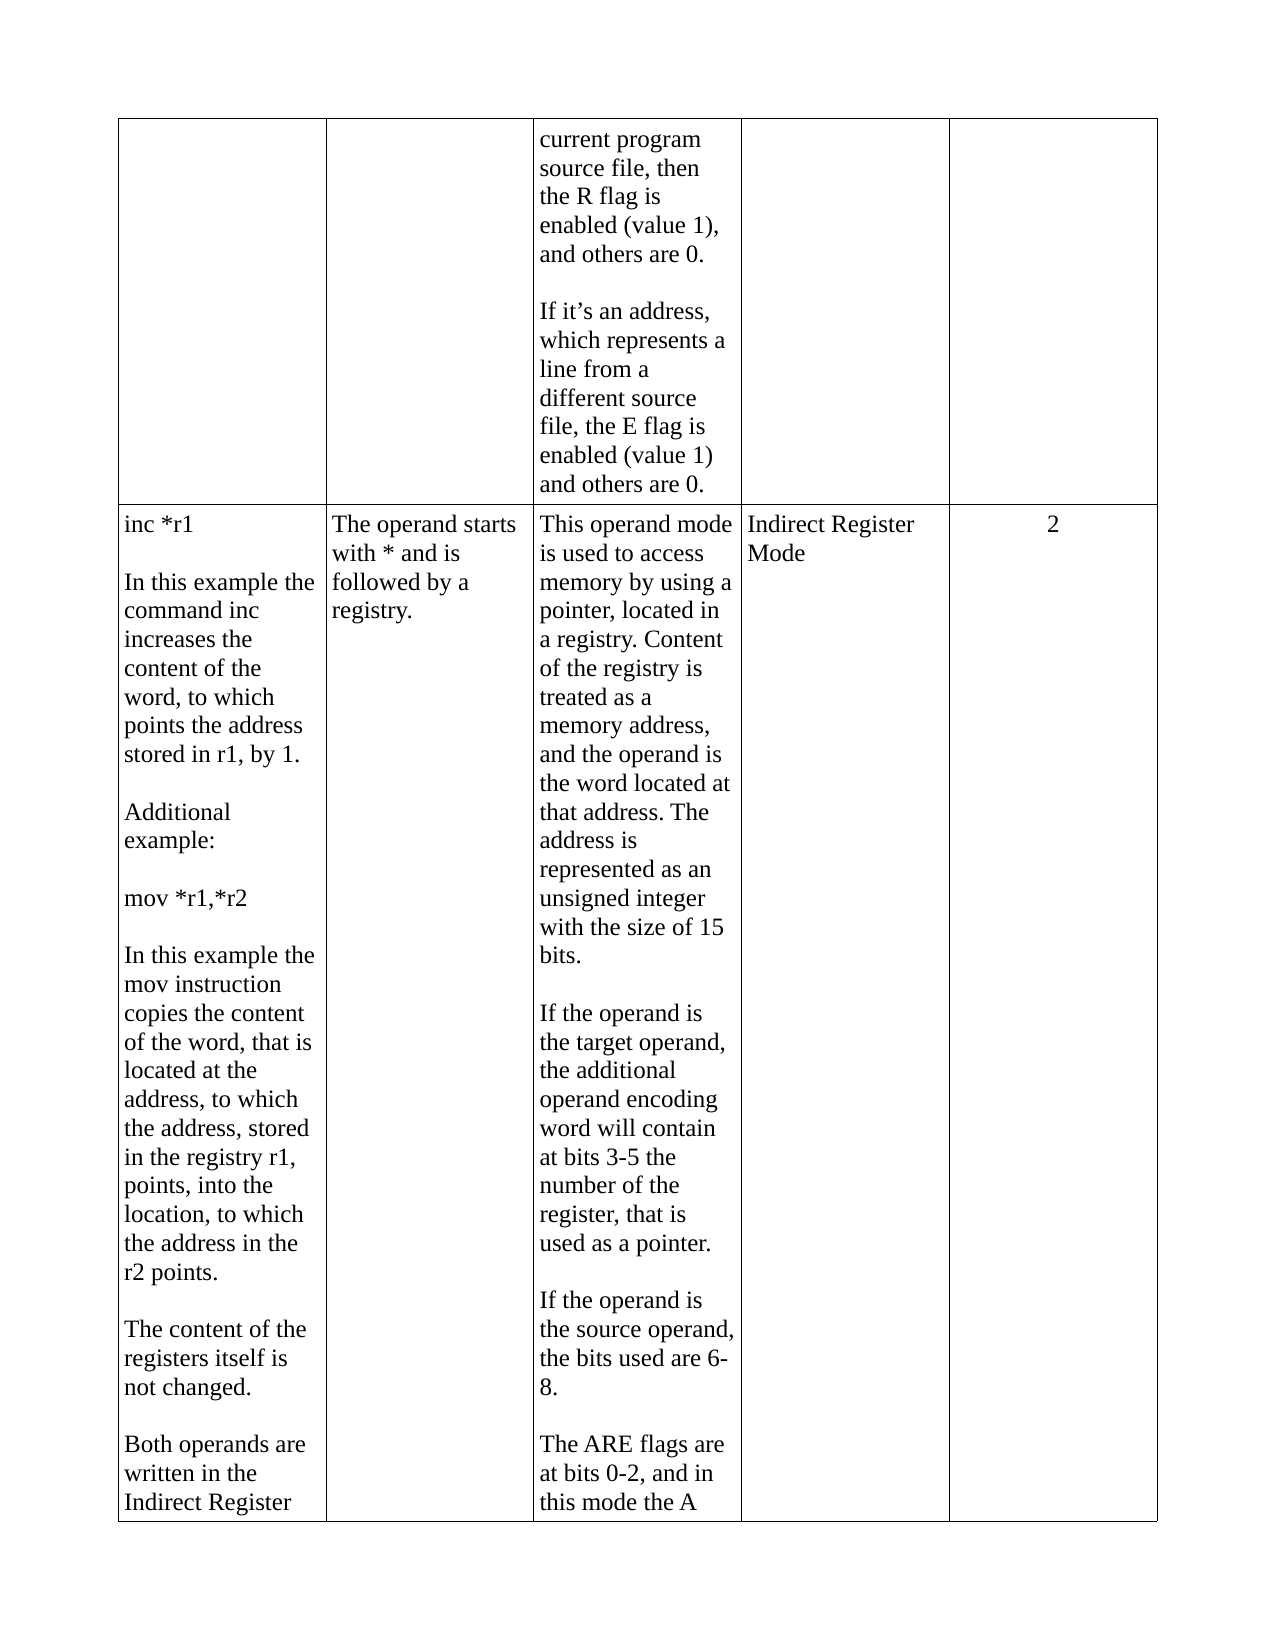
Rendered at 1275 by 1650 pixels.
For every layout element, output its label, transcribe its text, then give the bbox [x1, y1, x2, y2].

table_cell [950, 119, 1157, 503]
table_cell [327, 119, 533, 503]
table_cell [119, 119, 326, 503]
table_cell This operand mode is used to access memory by using a pointer, located in a registry. Content of the registry is treated as a memory address, and the operand is the word located at that address. The address is represented as an unsigned integer with the size of 15 bits. If the operand is the target operand, the additional operand encoding word will contain at bits 3-5 the number of the register, that is used as a pointer. If the operand is the source operand, the bits used are 6-8. The ARE flags are at bits 0-2, and in this mode the A [534, 505, 741, 1521]
table_cell The operand starts with * and is followed by a registry. [327, 505, 533, 1521]
table_cell [742, 119, 949, 503]
table_cell 2 [950, 505, 1157, 1521]
table_cell inc *r1 In this example the command inc increases the content of the word, to which points the address stored in r1, by 1. Additional example: mov *r1,*r2 In this example the mov instruction copies the content of the word, that is located at the address, to which the address, stored in the registry r1, points, into the location, to which the address in the r2 points. The content of the registers itself is not changed. Both operands are written in the Indirect Register [119, 505, 326, 1521]
table_cell Indirect Register Mode [742, 505, 949, 1521]
table_cell current program source file, then the R flag is enabled (value 1), and others are 0. If it’s an address, which represents a line from a different source file, the E flag is enabled (value 1) and others are 0. [534, 119, 741, 503]
